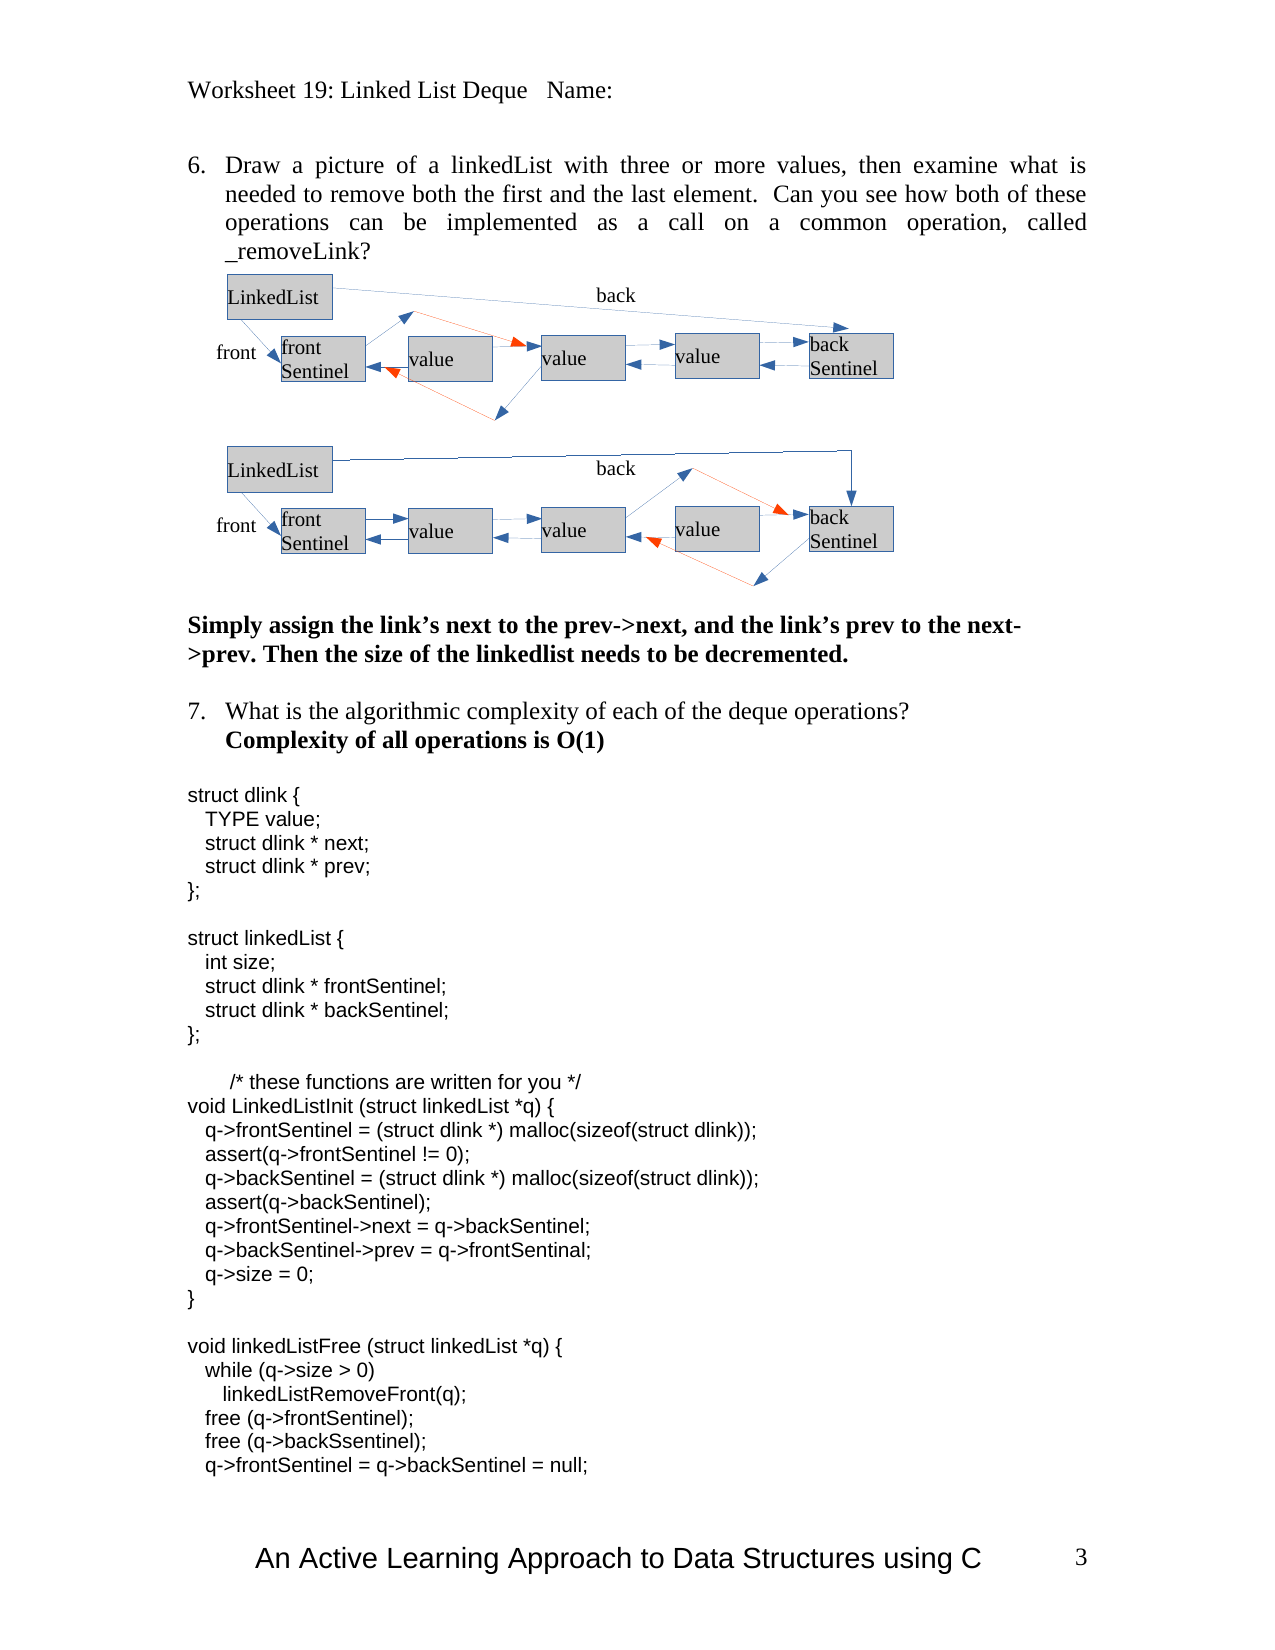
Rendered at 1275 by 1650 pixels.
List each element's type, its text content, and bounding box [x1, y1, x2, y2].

text assert(q->frontSentinel != 0); [187, 1142, 1087, 1166]
text linkedListRemoveFront(q); [187, 1381, 1087, 1405]
text q->backSentinel->prev = q->frontSentinal; [187, 1238, 1087, 1262]
text while (q->size > 0) [187, 1357, 1087, 1381]
text free (q->backSsentinel); [187, 1429, 1087, 1453]
text int size; [187, 950, 1087, 974]
list Complexity of all operations is O(1) [187, 725, 1087, 754]
text } [187, 1286, 1087, 1309]
text q->frontSentinel->next = q->backSentinel; [187, 1214, 1087, 1238]
text /* these functions are written for you */ [187, 1070, 1087, 1094]
text q->size = 0; [187, 1262, 1087, 1286]
text struct dlink { [187, 782, 1087, 806]
text struct dlink * backSentinel; [187, 998, 1087, 1022]
text q->frontSentinel = (struct dlink *) malloc(sizeof(struct dlink)); [187, 1118, 1087, 1142]
list Draw a picture of a linkedList with three or more values, then examine what is needed to remove both the first and the last element. Can you see how both of these operations can be implemented as a call on a common operation, called _removeLink? [187, 150, 1087, 265]
text struct linkedList { [187, 926, 1087, 950]
text void LinkedListInit (struct linkedList *q) { [187, 1094, 1087, 1118]
list What is the algorithmic complexity of each of the deque operations? [187, 696, 1087, 725]
text q->backSentinel = (struct dlink *) malloc(sizeof(struct dlink)); [187, 1166, 1087, 1190]
text q->frontSentinel = q->backSentinel = null; [187, 1453, 1087, 1477]
text }; [187, 1022, 1087, 1046]
text void linkedListFree (struct linkedList *q) { [187, 1333, 1087, 1357]
text }; [187, 878, 1087, 902]
text free (q->frontSentinel); [187, 1405, 1087, 1429]
text struct dlink * next; [187, 830, 1087, 854]
text struct dlink * prev; [187, 854, 1087, 878]
text TYPE value; [187, 806, 1087, 830]
text struct dlink * frontSentinel; [187, 974, 1087, 998]
text Simply assign the link’s next to the prev->next, and the link’s prev to the next->prev. Then the size of the linkedlist needs to be decremented. [187, 610, 1087, 667]
text assert(q->backSentinel); [187, 1190, 1087, 1214]
